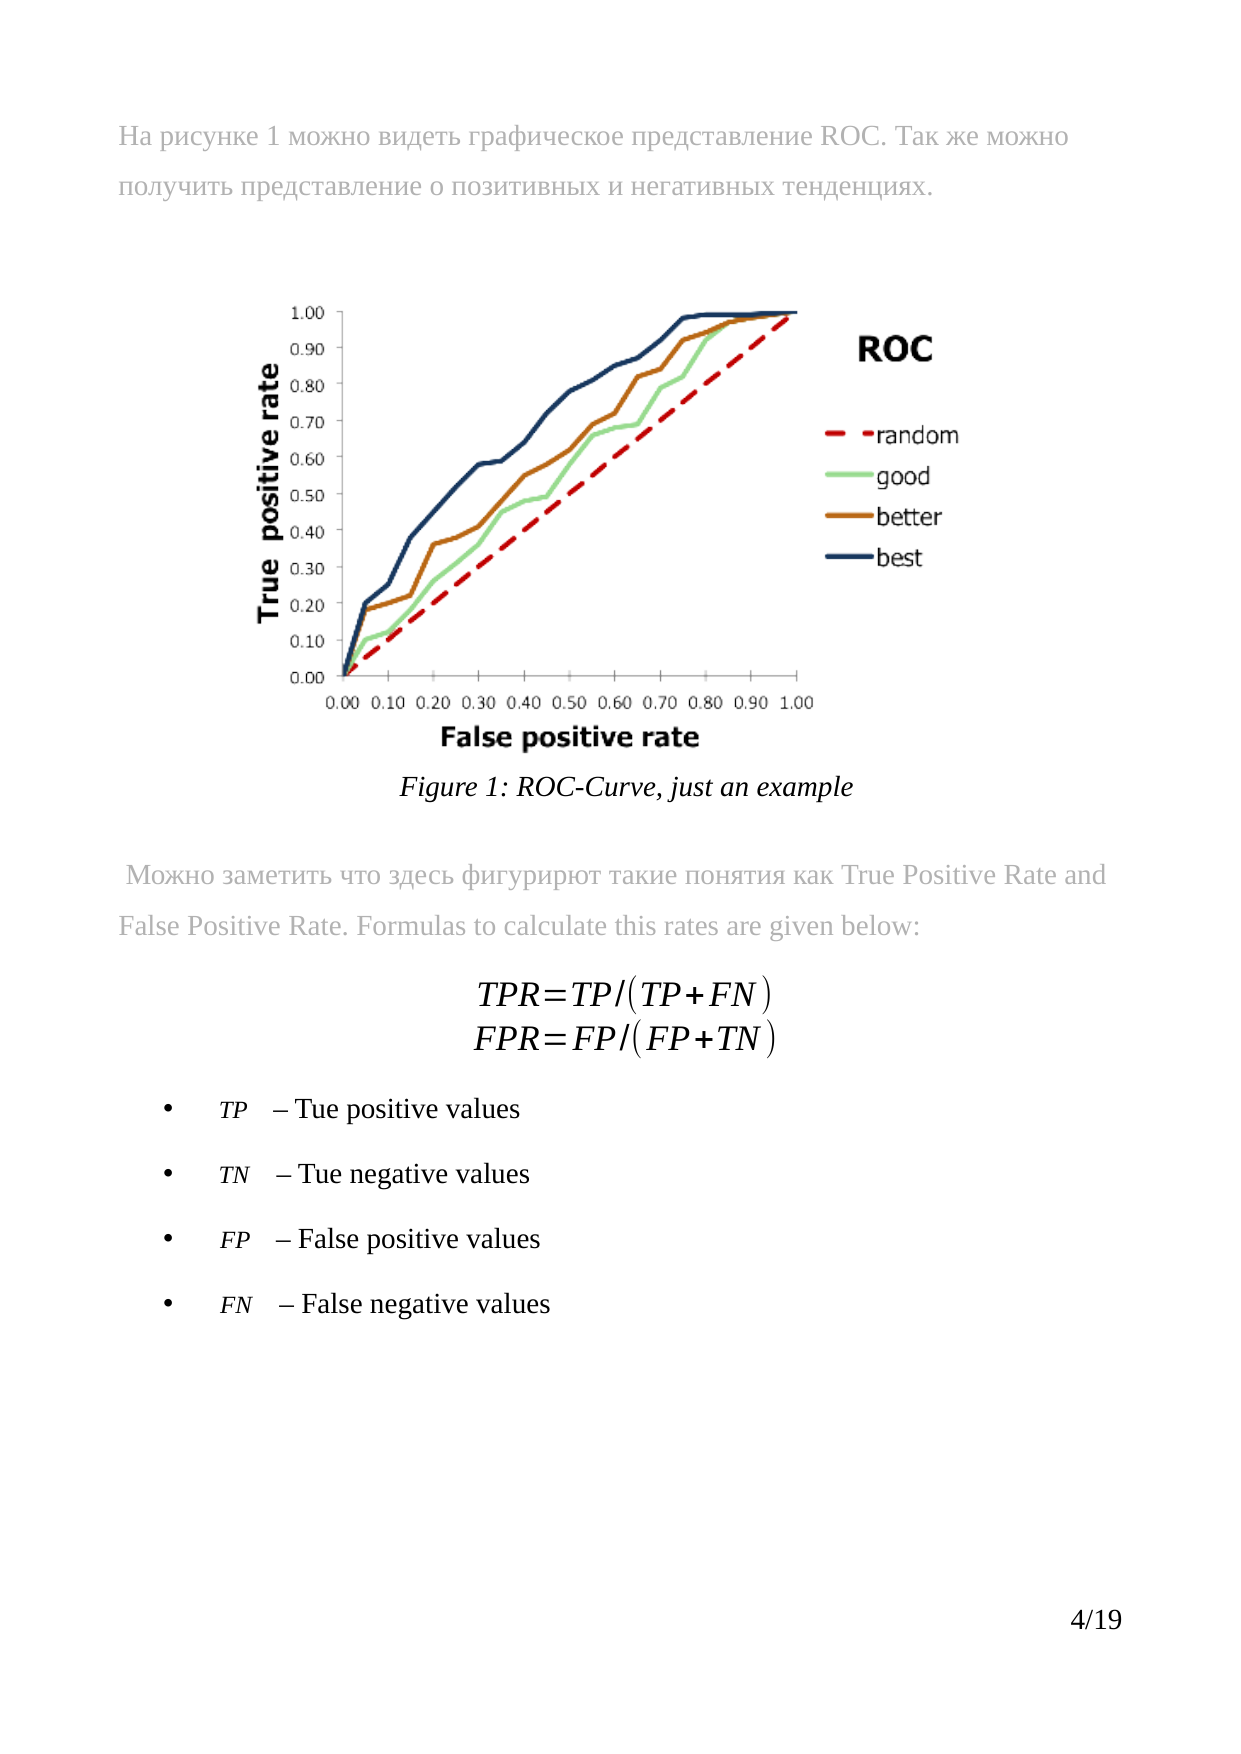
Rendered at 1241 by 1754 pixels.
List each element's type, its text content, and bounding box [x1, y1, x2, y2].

picture [226, 226, 992, 769]
text На рисунке 1 можно видеть графическое представление ROC. Так же можно получить представление о позитивных и негативных тенденциях. [118, 118, 1122, 202]
text Figure 1: ROC-Curve, just an example [227, 239, 1029, 802]
list – Tue positive values [163, 1092, 1122, 1125]
list – Tue negative values [163, 1157, 1122, 1190]
list – False positive values [163, 1222, 1122, 1255]
text Можно заметить что здесь фигурирют такие понятия как True Positive Rate and False Positive Rate. Formulas to calculate this rates are given below: [118, 227, 1122, 941]
list – False negative values [163, 1287, 1122, 1320]
